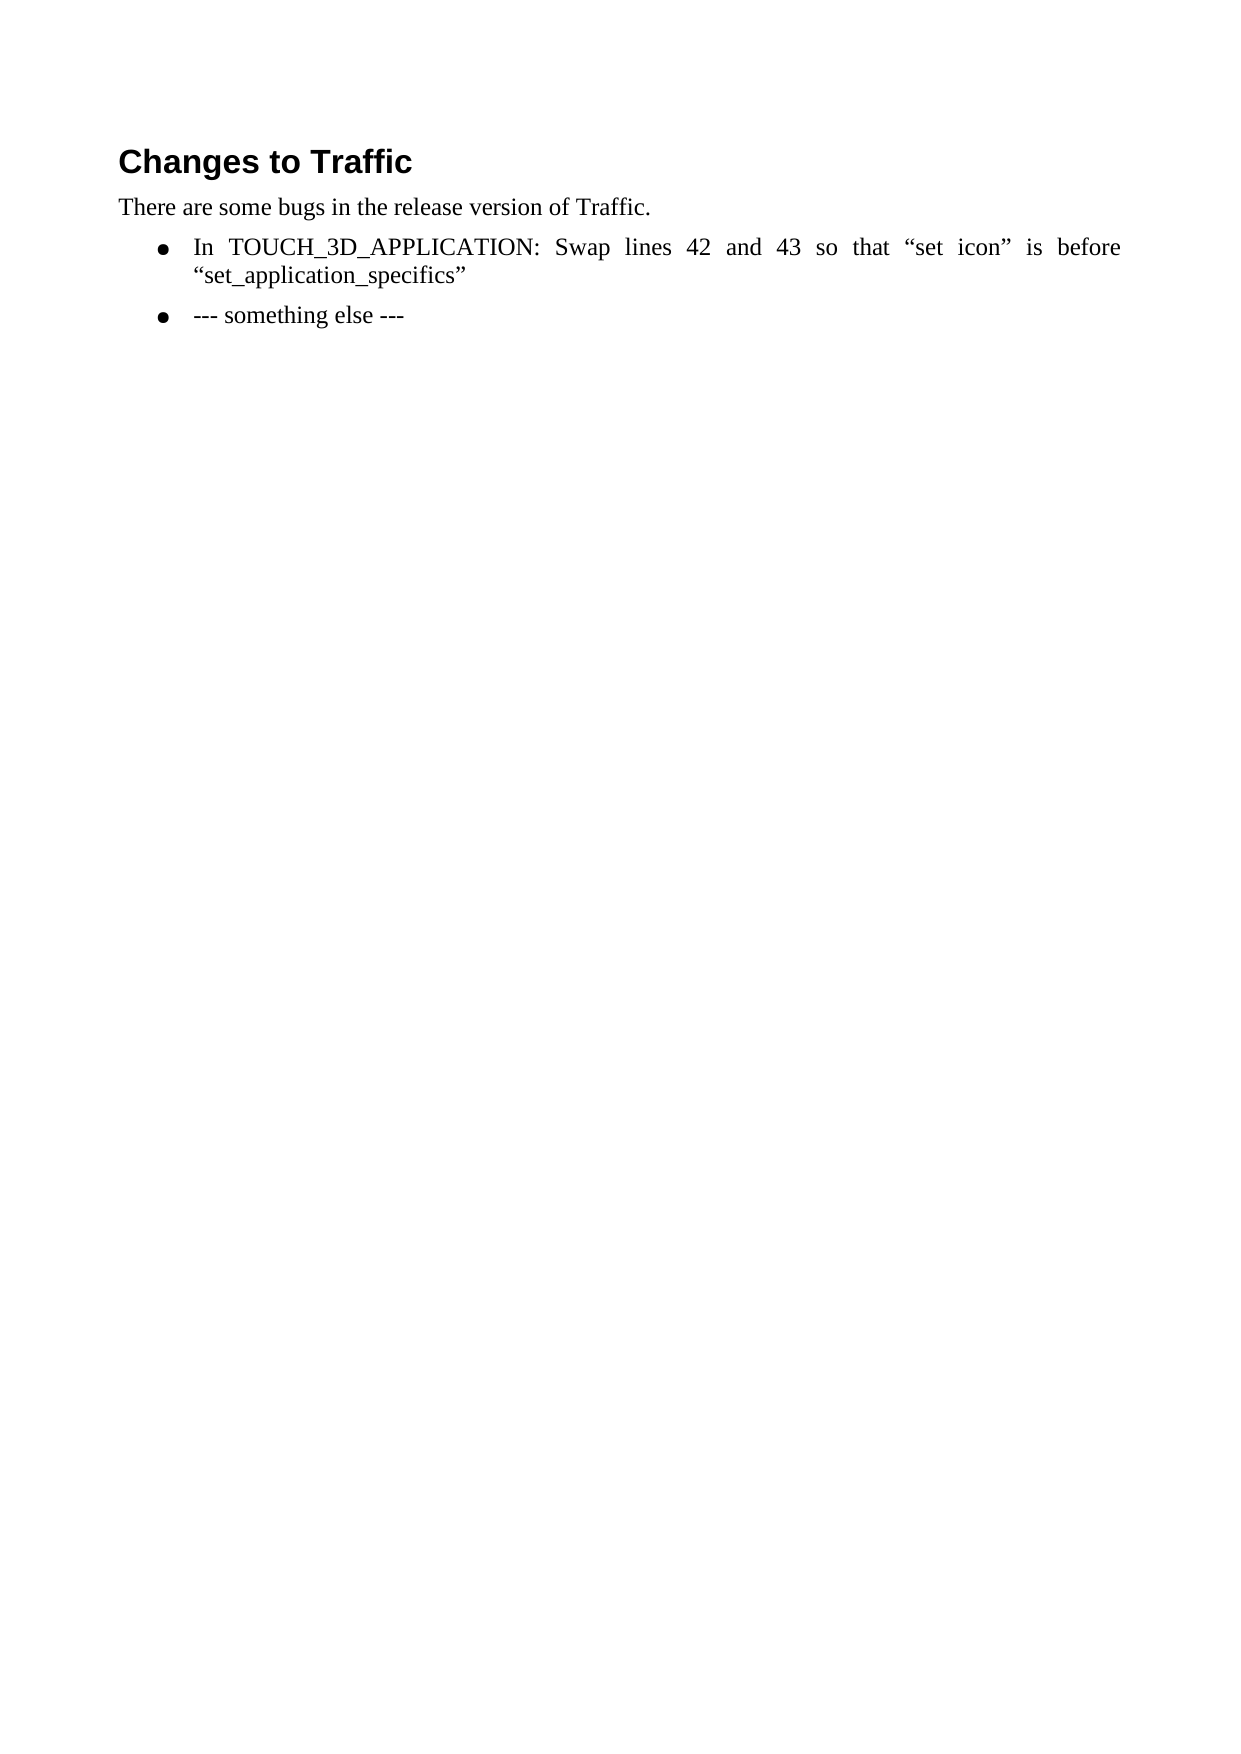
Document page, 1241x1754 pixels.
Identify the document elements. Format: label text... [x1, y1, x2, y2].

subtitle Changes to Traffic [118, 143, 1122, 180]
text There are some bugs in the release version of Traffic. [118, 193, 1122, 221]
list --- something else --- [156, 301, 1122, 329]
list In TOUCH_3D_APPLICATION: Swap lines 42 and 43 so that “set icon” is before “set_application_specifics” [156, 233, 1122, 288]
